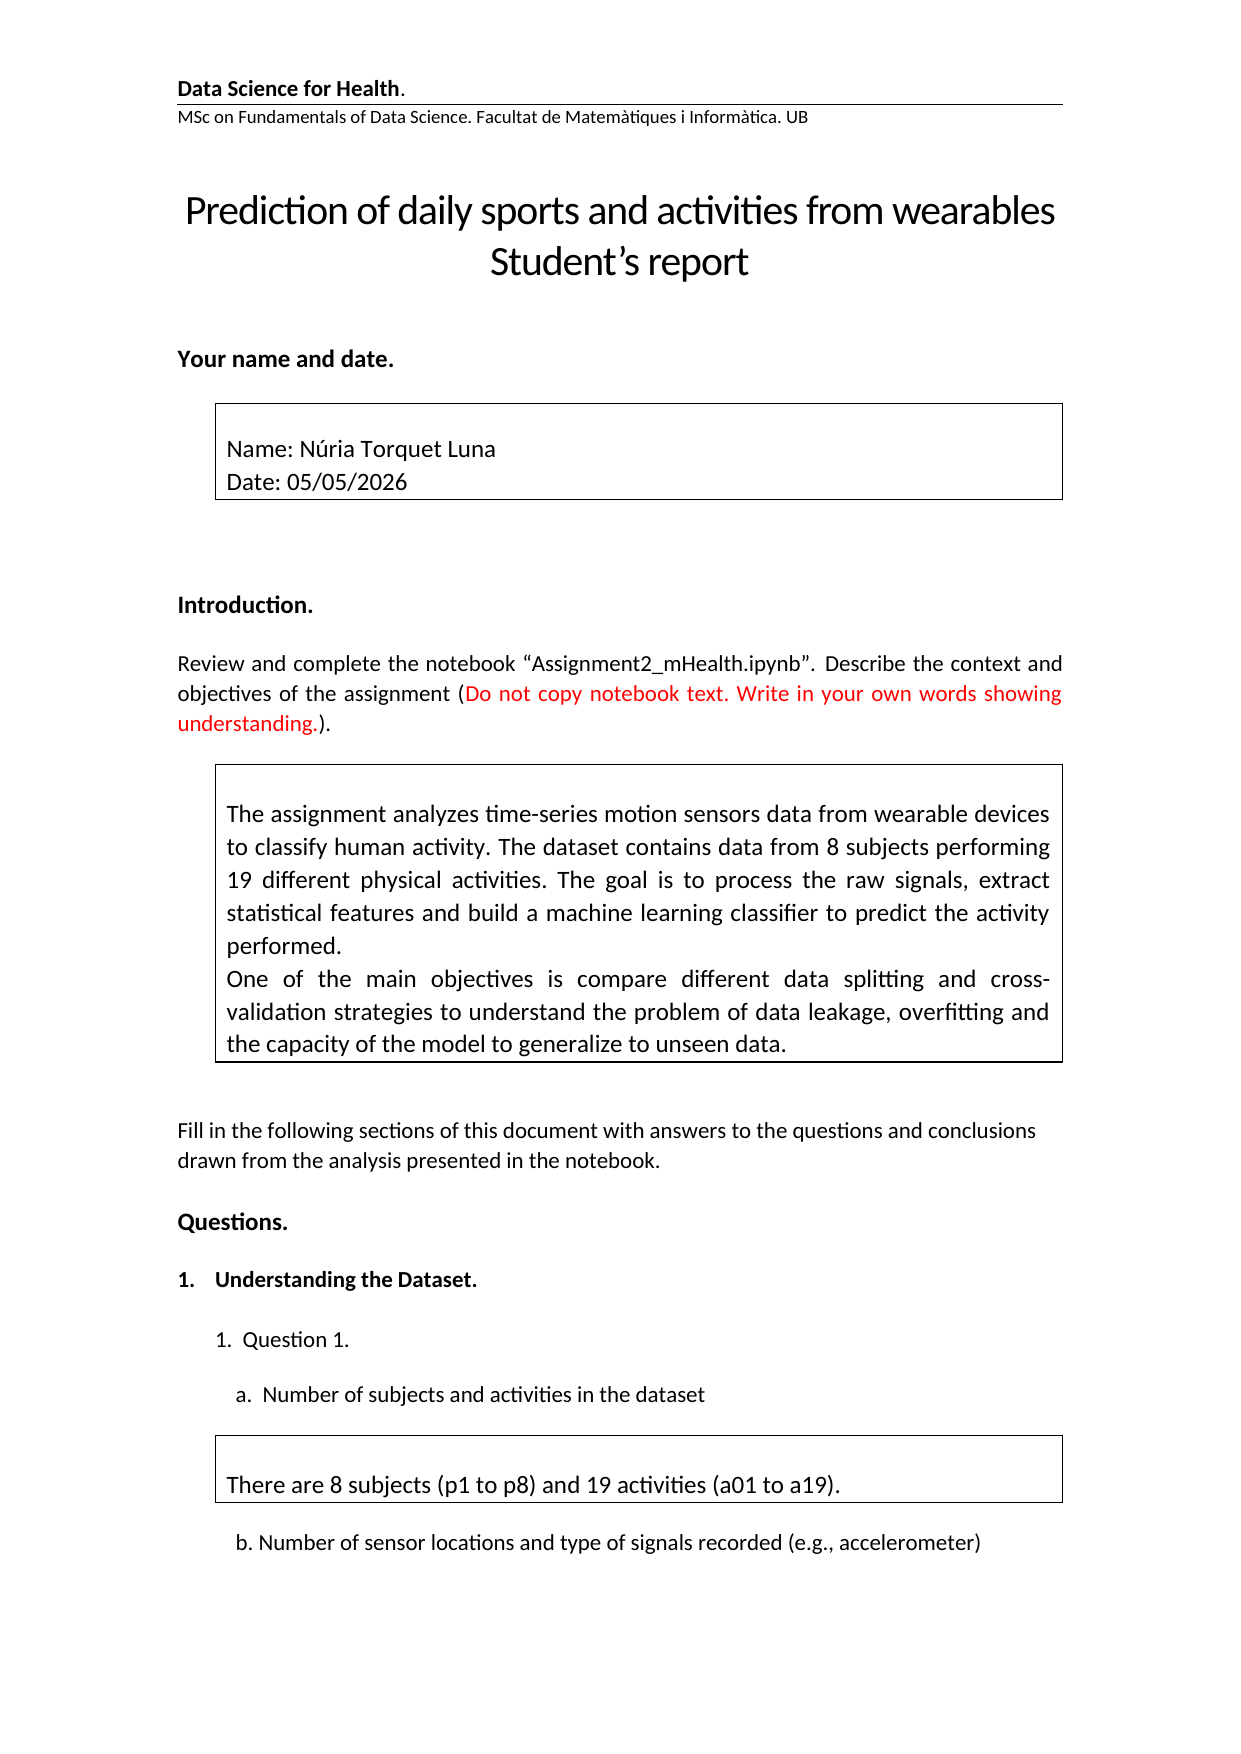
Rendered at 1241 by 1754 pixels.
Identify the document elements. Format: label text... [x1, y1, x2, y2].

text Introduction. [177, 589, 1063, 619]
subtitle Fill in the following sections of this document with answers to the questions and conclusions drawn from the analysis presented in the notebook. [177, 1116, 1063, 1174]
subtitle a. Number of subjects and activities in the dataset [177, 1380, 1063, 1408]
title Prediction of daily sports and activities from wearables Student’s report [177, 184, 1063, 286]
table_header Name: Núria Torquet Luna Date: 05/05/2026 [216, 404, 1062, 499]
table_header The assignment analyzes time-series motion sensors data from wearable devices to classify human activity. The dataset contains data from 8 subjects performing 19 different physical activities. The goal is to process the raw signals, extract statistical features and build a machine learning classifier to predict the activity performed. One of the main objectives is compare different data splitting and cross-validation strategies to understand the problem of data leakage, overfitting and the capacity of the model to generalize to unseen data. [216, 765, 1062, 1061]
subtitle Review and complete the notebook “Assignment2_mHealth.ipynb”. Describe the context and objectives of the assignment (Do not copy notebook text. Write in your own words showing understanding.). [177, 649, 1063, 737]
subtitle b. Number of sensor locations and type of signals recorded (e.g., accelerometer) [177, 1528, 1063, 1556]
list Understanding the Dataset. [177, 1266, 1063, 1293]
subtitle 1. Question 1. [177, 1325, 1063, 1353]
text Questions. [177, 1206, 1063, 1236]
text Your name and date. [177, 343, 1063, 374]
table_header There are 8 subjects (p1 to p8) and 19 activities (a01 to a19). [216, 1436, 1062, 1502]
